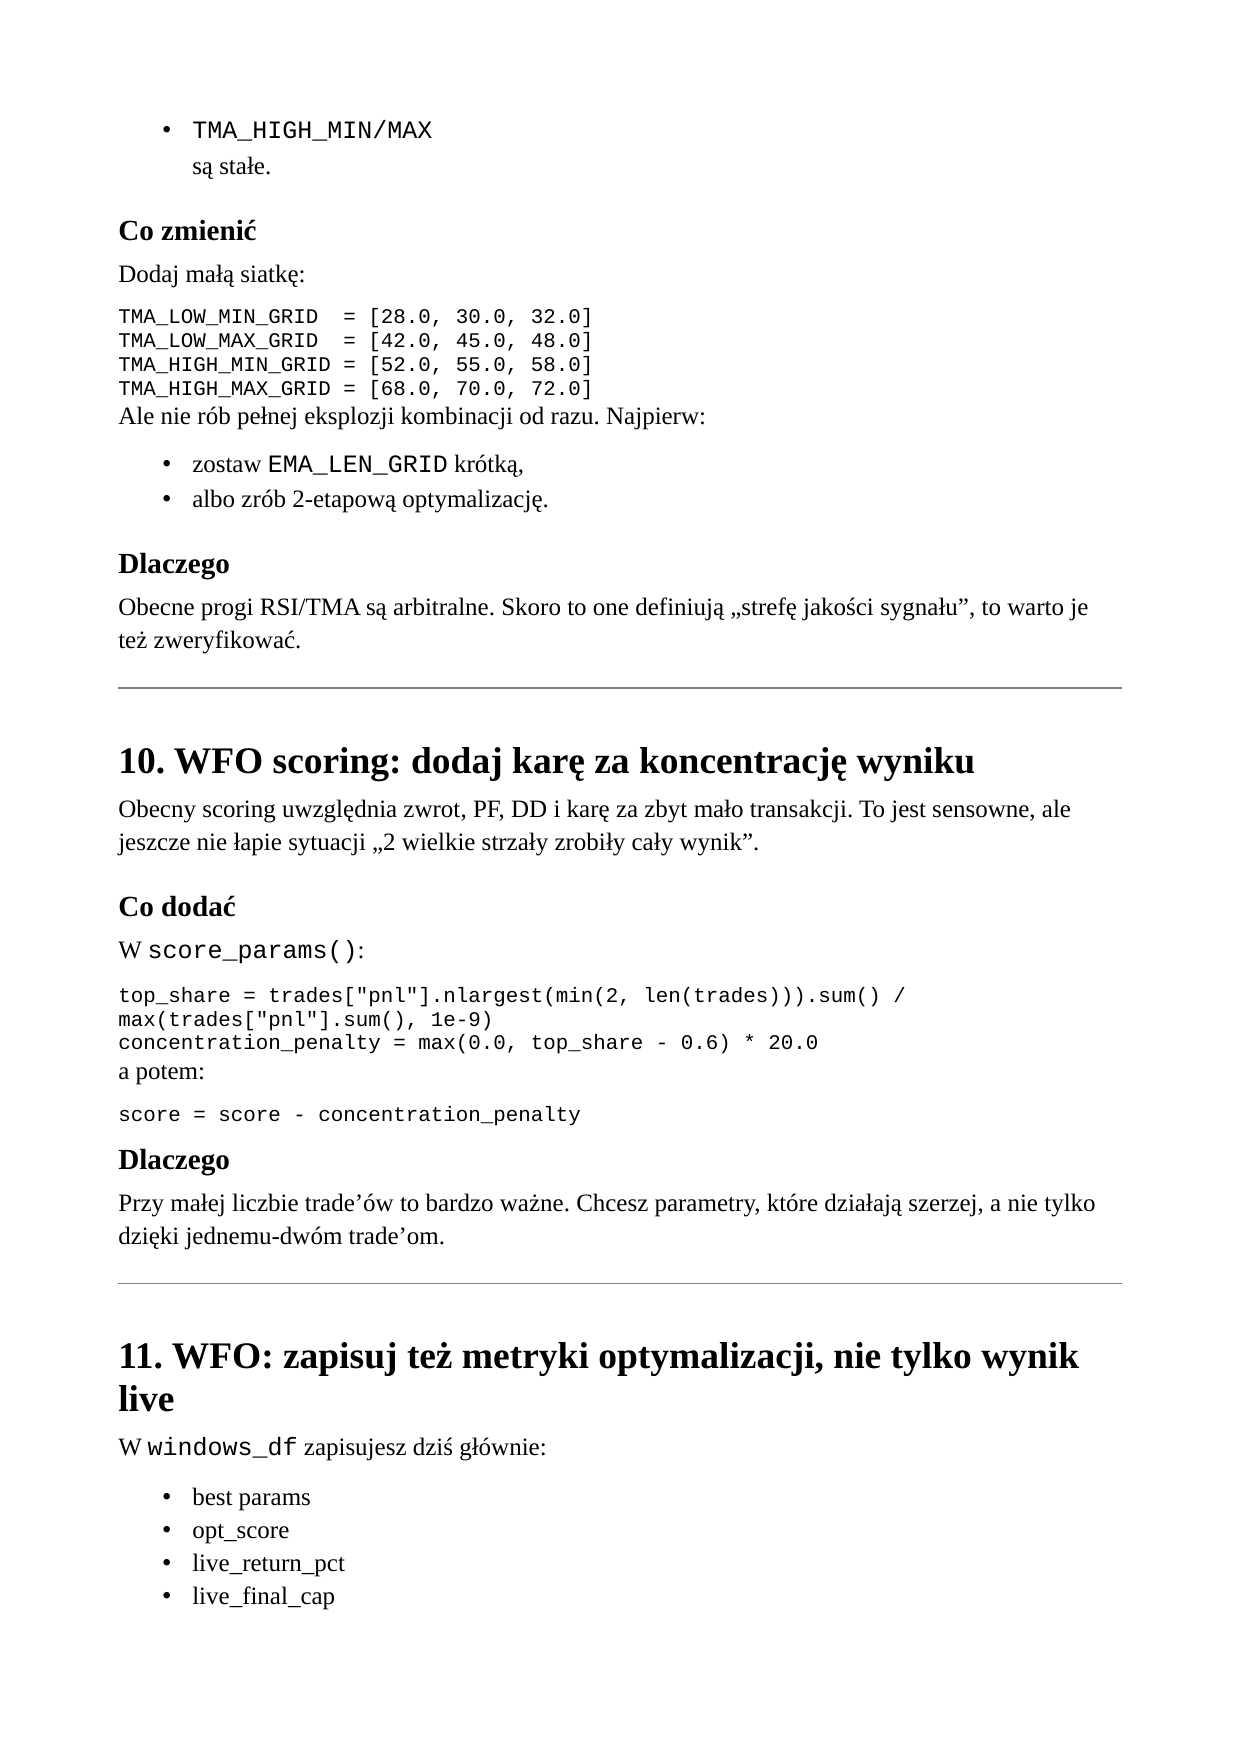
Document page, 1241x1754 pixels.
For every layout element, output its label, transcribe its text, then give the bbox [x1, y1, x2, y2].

list zostaw EMA_LEN_GRID krótką, [162, 449, 1122, 479]
text Obecne progi RSI/TMA są arbitralne. Skoro to one definiują „strefę jakości sygnału”, to warto je też zweryfikować. [118, 592, 1122, 654]
subtitle Co zmienić [118, 213, 1122, 246]
subtitle 10. WFO scoring: dodaj karę za koncentrację wyniku [118, 738, 1122, 781]
subtitle Dlaczego [118, 546, 1122, 580]
list live_return_pct [162, 1548, 1122, 1577]
list TMA_HIGH_MIN/MAX są stałe. [162, 118, 1122, 179]
text W score_params(): [118, 935, 1122, 966]
text W windows_df zapisujesz dziś głównie: [118, 1432, 1122, 1463]
text Przy małej liczbie trade’ów to bardzo ważne. Chcesz parametry, które działają szerzej, a nie tylko dzięki jednemu-dwóm trade’om. [118, 1188, 1122, 1249]
list live_final_cap [162, 1581, 1122, 1610]
text Ale nie rób pełnej eksplozji kombinacji od razu. Najpierw: [118, 401, 1122, 430]
subtitle 11. WFO: zapisuj też metryki optymalizacji, nie tylko wynik live [118, 1333, 1122, 1420]
text Dodaj małą siatkę: [118, 259, 1122, 288]
subtitle Co dodać [118, 889, 1122, 922]
list albo zrób 2-etapową optymalizację. [162, 484, 1122, 513]
list best params [162, 1482, 1122, 1511]
text a potem: [118, 1056, 1122, 1085]
list opt_score [162, 1515, 1122, 1544]
text TMA_LOW_MIN_GRID = [28.0, 30.0, 32.0] [118, 307, 1122, 330]
text concentration_penalty = max(0.0, top_share - 0.6) * 20.0 [118, 1032, 1122, 1056]
text TMA_HIGH_MIN_GRID = [52.0, 55.0, 58.0] [118, 354, 1122, 377]
text TMA_LOW_MAX_GRID = [42.0, 45.0, 48.0] [118, 330, 1122, 354]
text score = score - concentration_penalty [118, 1103, 1122, 1127]
text top_share = trades["pnl"].nlargest(min(2, len(trades))).sum() / max(trades["pnl"].sum(), 1e-9) [118, 985, 1122, 1032]
text Obecny scoring uwzględnia zwrot, PF, DD i karę za zbyt mało transakcji. To jest sensowne, ale jeszcze nie łapie sytuacji „2 wielkie strzały zrobiły cały wynik”. [118, 794, 1122, 856]
subtitle Dlaczego [118, 1142, 1122, 1175]
text TMA_HIGH_MAX_GRID = [68.0, 70.0, 72.0] [118, 377, 1122, 401]
